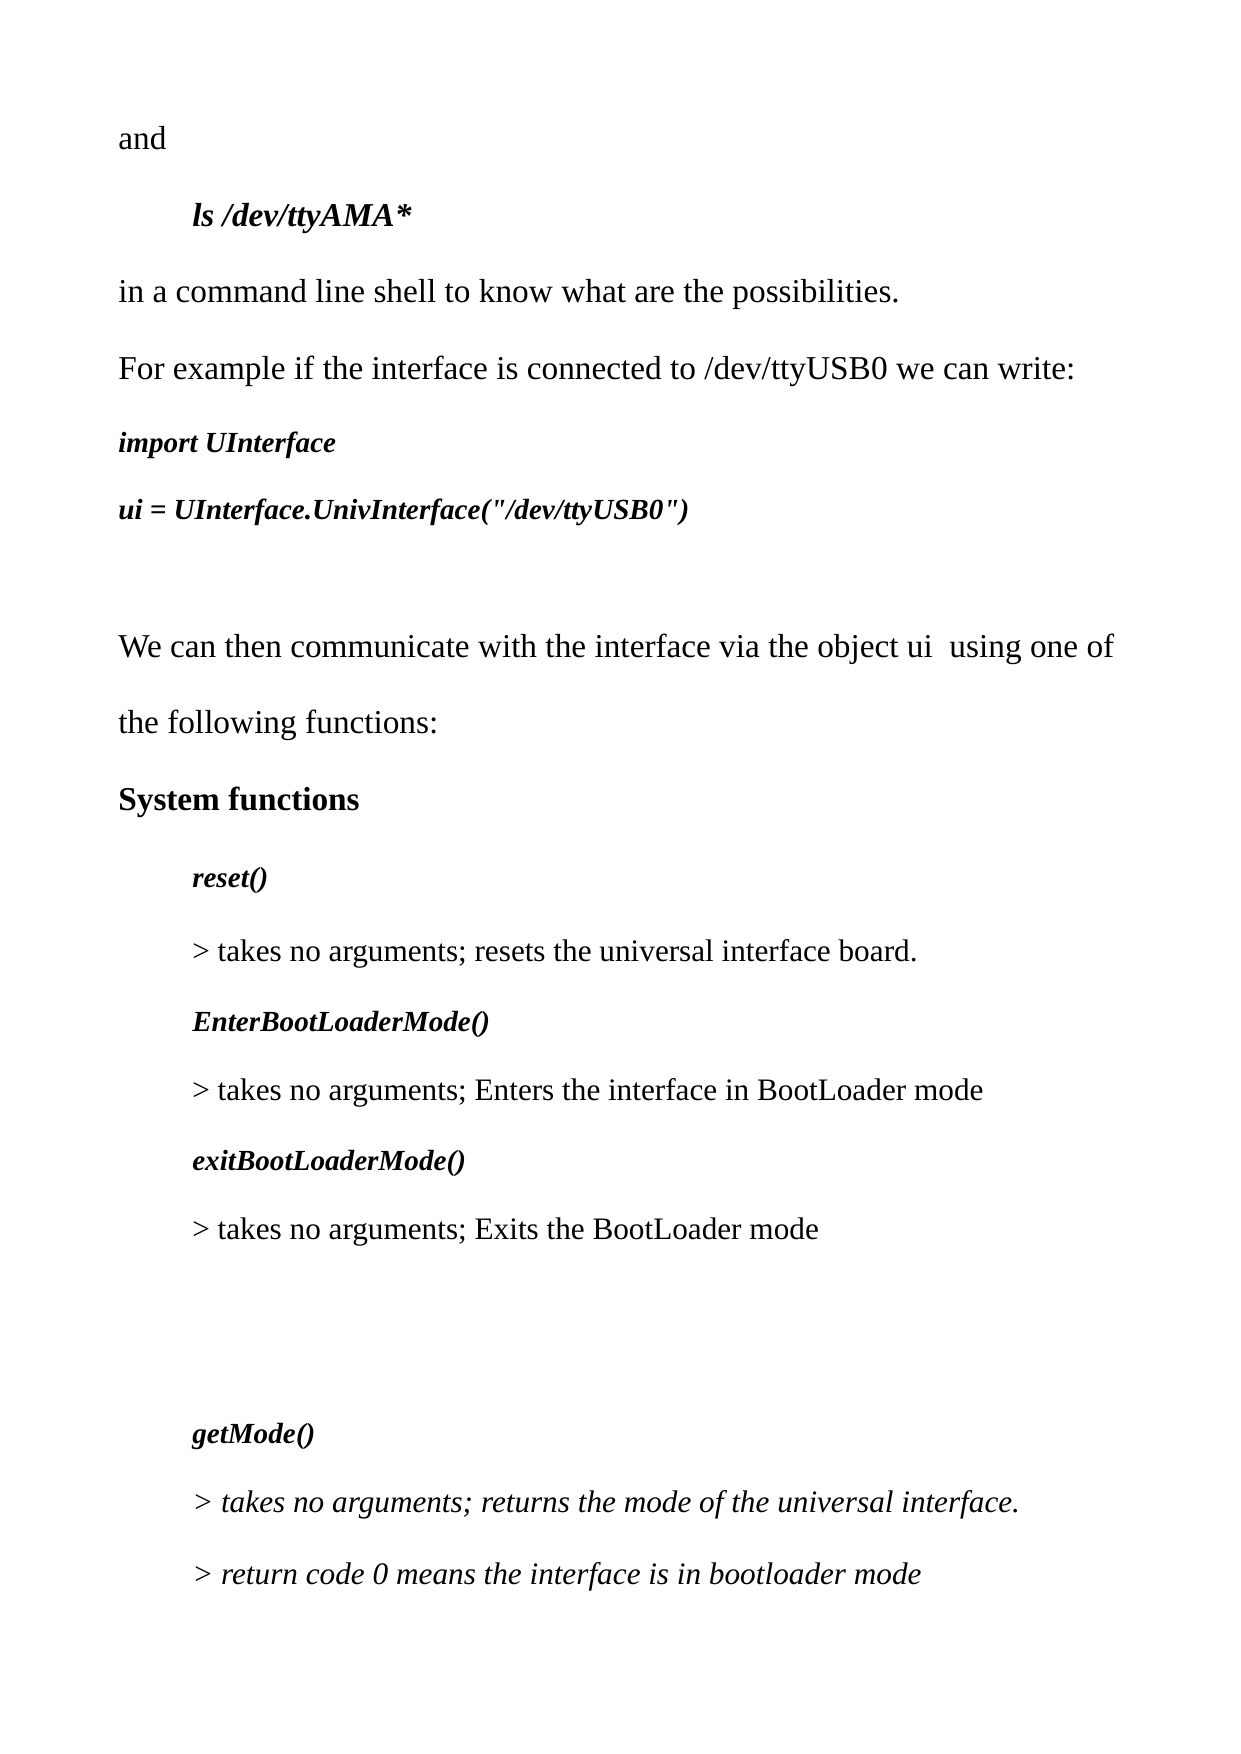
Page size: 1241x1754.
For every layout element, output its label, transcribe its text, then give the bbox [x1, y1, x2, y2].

text EnterBootLoaderMode() [118, 1004, 1122, 1038]
text ls /dev/ttyAMA* [118, 195, 1122, 233]
text We can then communicate with the interface via the object ui using one of the following functions: System functions [118, 626, 1122, 818]
text import UInterface [118, 425, 1122, 458]
text exitBootLoaderMode() [118, 1143, 1122, 1177]
text > takes no arguments; Exits the BootLoader mode [118, 1211, 1122, 1247]
text > return code 0 means the interface is in bootloader mode [118, 1556, 1122, 1592]
text in a command line shell to know what are the possibilities. [118, 271, 1122, 310]
text > takes no arguments; returns the mode of the universal interface. [118, 1484, 1122, 1520]
text getMode() [118, 1417, 1122, 1450]
text and [118, 118, 1122, 156]
text reset() [118, 856, 1122, 894]
text ui = UInterface.UnivInterface("/dev/ttyUSB0") [118, 492, 1122, 525]
text For example if the interface is connected to /dev/ttyUSB0 we can write: [118, 348, 1122, 386]
text > takes no arguments; Enters the interface in BootLoader mode [118, 1072, 1122, 1108]
text > takes no arguments; resets the universal interface board. [118, 933, 1122, 969]
